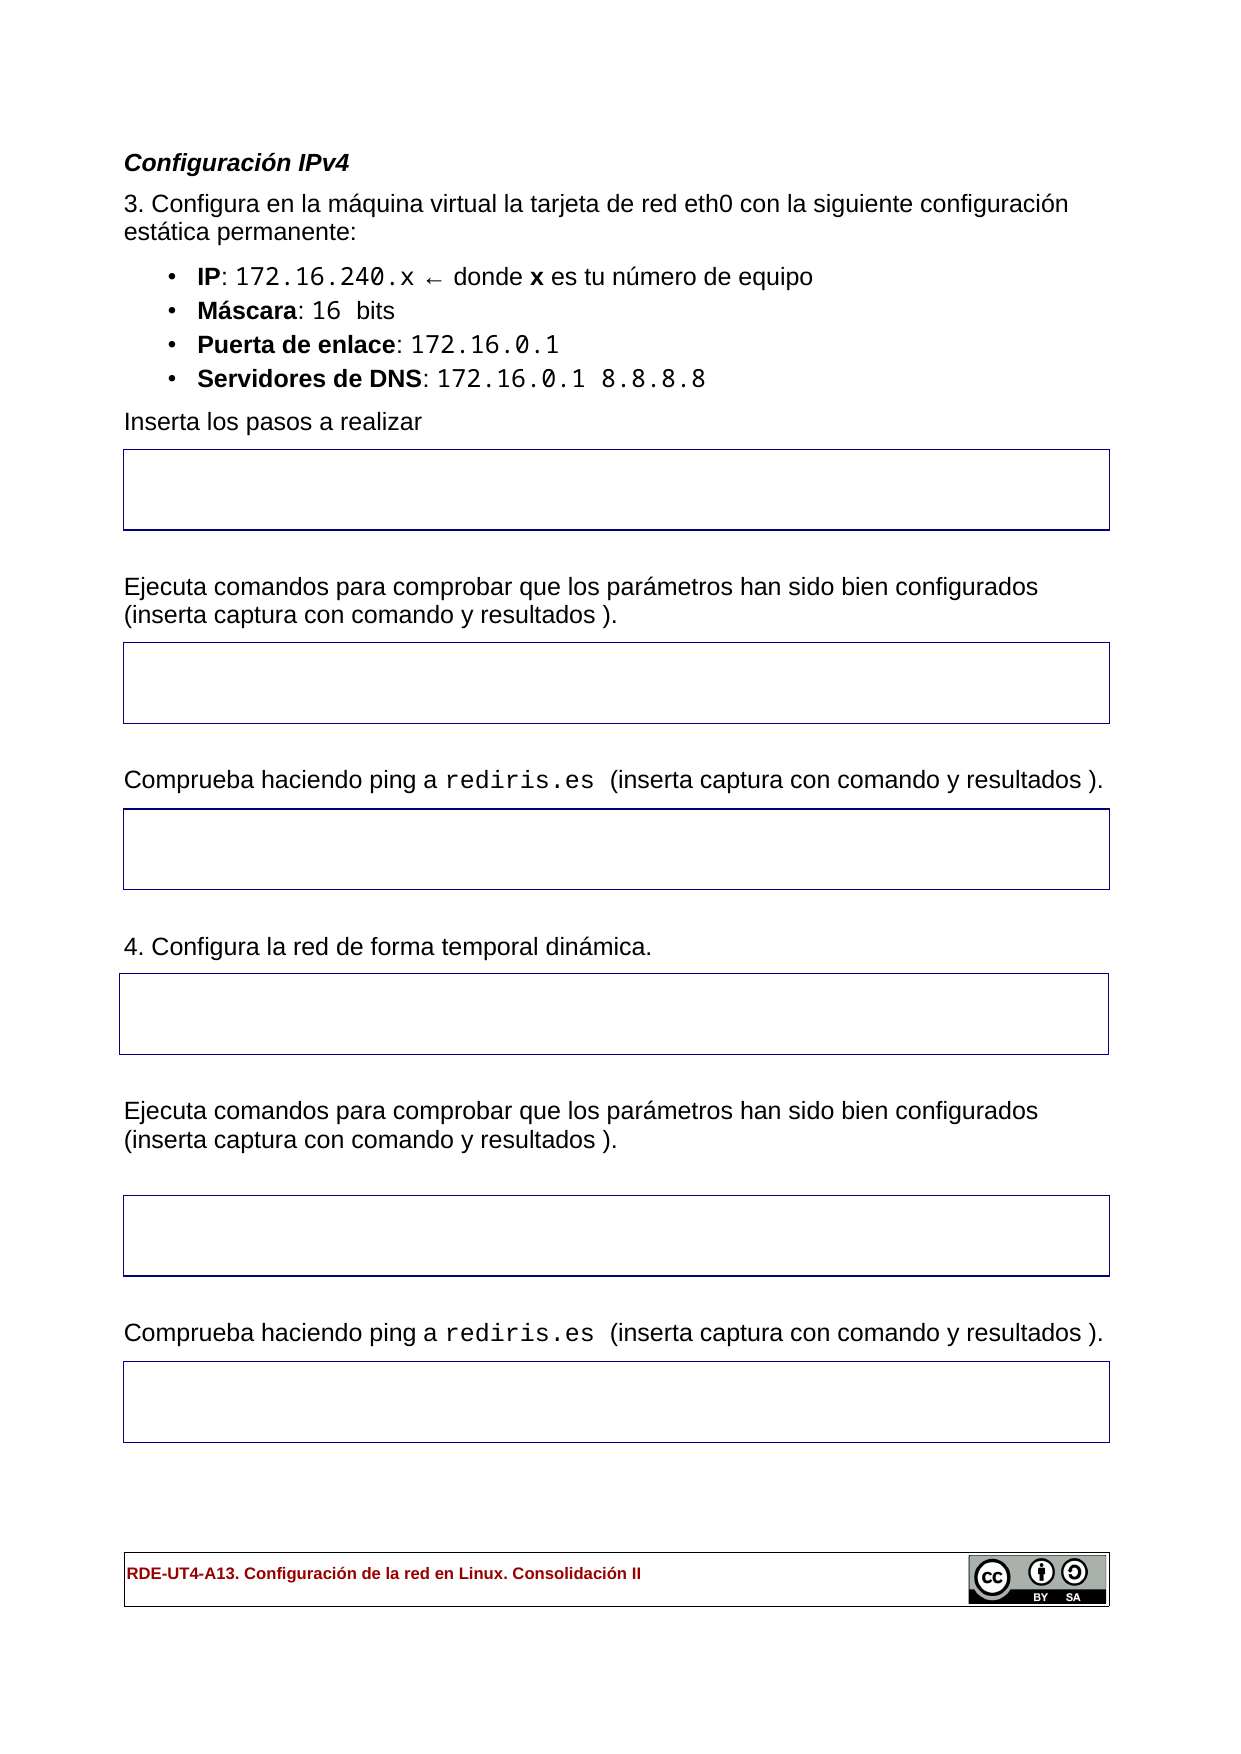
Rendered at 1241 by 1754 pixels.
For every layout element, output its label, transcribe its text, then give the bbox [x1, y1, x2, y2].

list Puerta de enlace: 172.16.0.1 [168, 327, 1109, 361]
text Comprueba haciendo ping a rediris.es (inserta captura con comando y resultados ). [123, 765, 1109, 796]
text 4. Configura la red de forma temporal dinámica. [123, 931, 1109, 960]
list Máscara: 16 bits [168, 293, 1109, 327]
table_header [124, 1362, 1109, 1442]
table_header [124, 1196, 1109, 1275]
text Ejecuta comandos para comprobar que los parámetros han sido bien configurados (inserta captura con comando y resultados ). [123, 572, 1109, 629]
text Comprueba haciendo ping a rediris.es (inserta captura con comando y resultados ). [123, 1318, 1109, 1349]
text 3. Configura en la máquina virtual la tarjeta de red eth0 con la siguiente configuración estática permanente: [123, 189, 1109, 246]
table_header [124, 450, 1109, 529]
picture [968, 1555, 1107, 1604]
table_header [120, 974, 1108, 1053]
table_header [124, 643, 1109, 722]
list Servidores de DNS: 172.16.0.1 8.8.8.8 [168, 361, 1109, 395]
text Inserta los pasos a realizar [123, 407, 1109, 436]
table_header [124, 810, 1109, 889]
subtitle Configuración IPv4 [123, 148, 1109, 176]
list IP: 172.16.240.x ← donde x es tu número de equipo [168, 259, 1109, 293]
text Ejecuta comandos para comprobar que los parámetros han sido bien configurados (inserta captura con comando y resultados ). [123, 1096, 1109, 1153]
